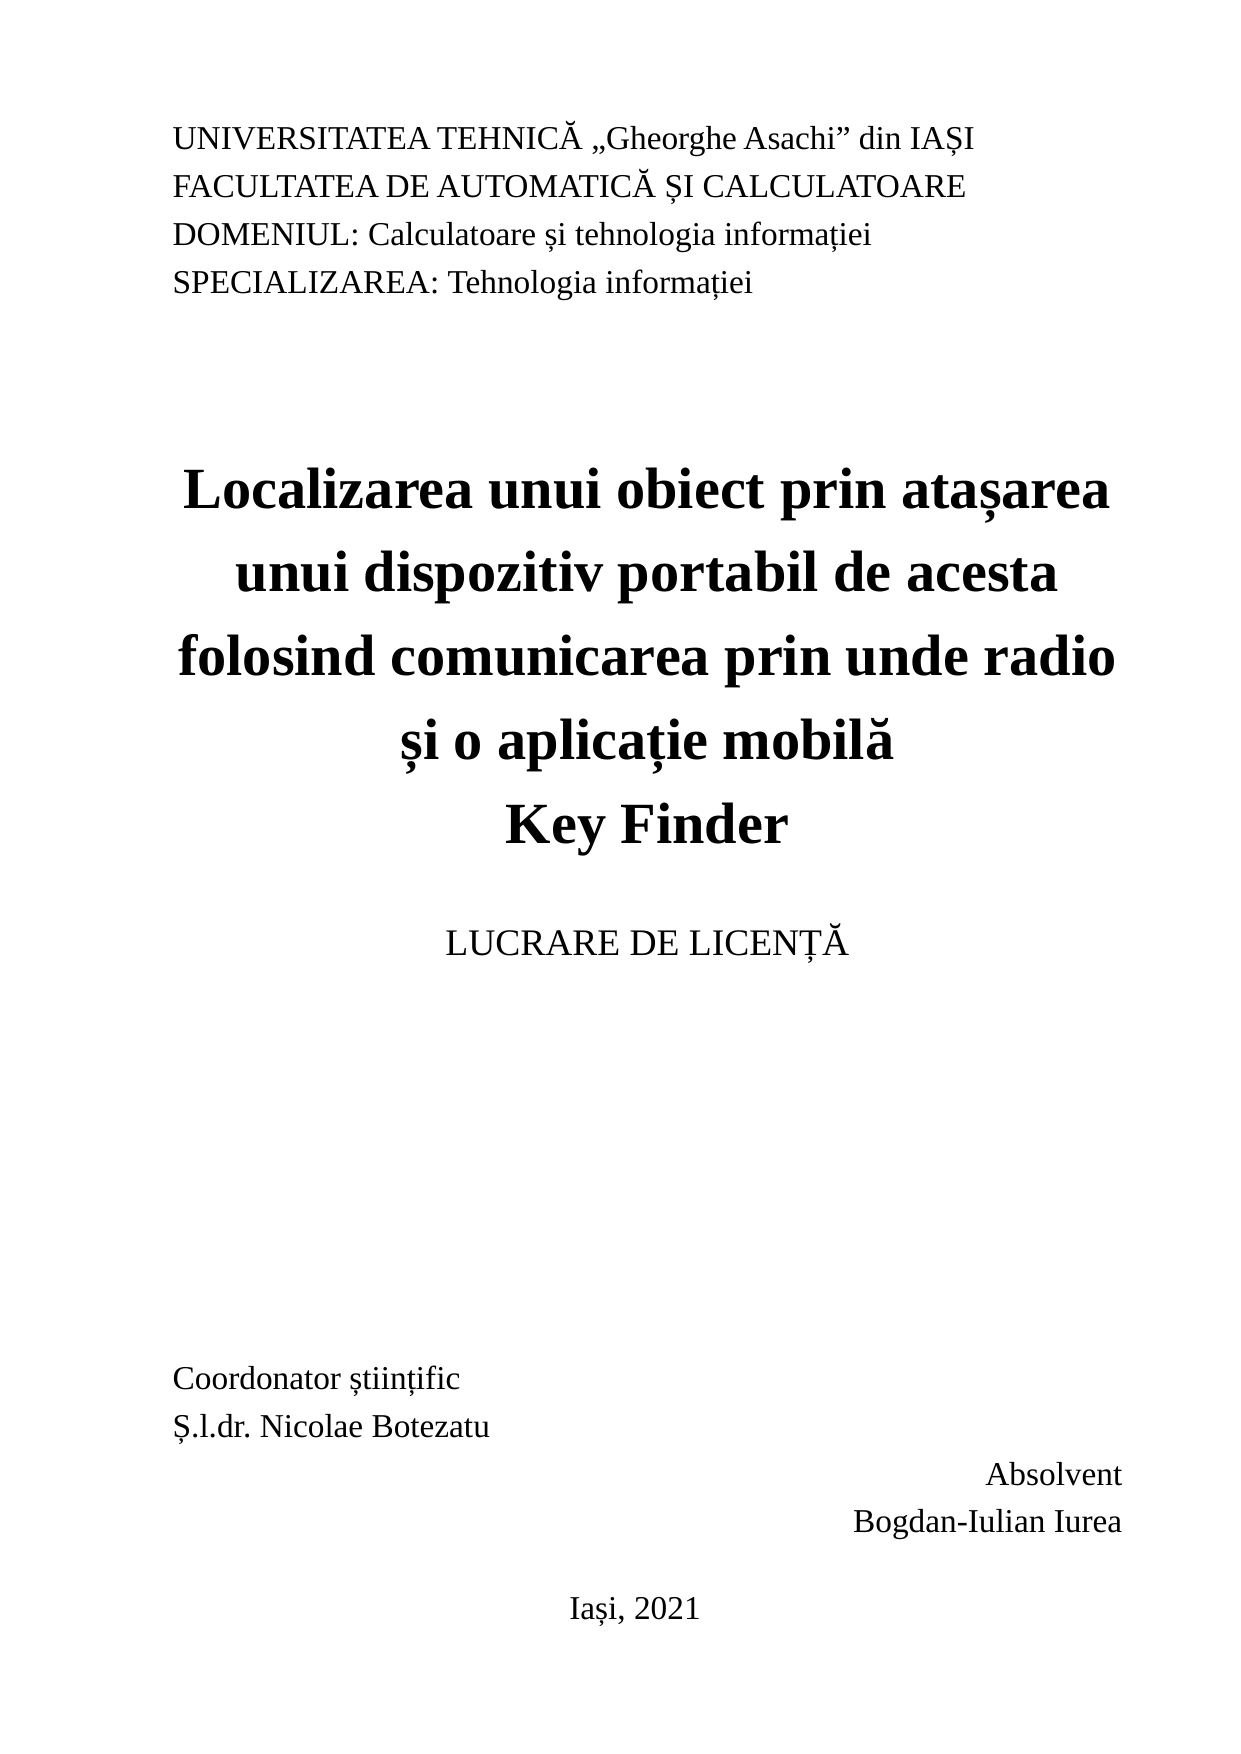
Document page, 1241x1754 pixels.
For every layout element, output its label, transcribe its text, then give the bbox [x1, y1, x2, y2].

text DOMENIUL: Calculatoare și tehnologia informației [172, 214, 1122, 252]
text Key Finder [172, 789, 1122, 856]
text Localizarea unui obiect prin atașarea unui dispozitiv portabil de acesta folosind comunicarea prin unde radio și o aplicație mobilă [172, 453, 1122, 772]
text SPECIALIZAREA: Tehnologia informației [172, 262, 1122, 300]
text LUCRARE DE LICENȚĂ [172, 921, 1122, 964]
text UNIVERSITATEA TEHNICĂ „Gheorghe Asachi” din IAȘI [172, 118, 1122, 156]
text FACULTATEA DE AUTOMATICĂ ȘI CALCULATOARE [172, 166, 1122, 204]
text Bogdan-Iulian Iurea [172, 1502, 1122, 1540]
text Coordonator științific [172, 1358, 1122, 1396]
text Ș.l.dr. Nicolae Botezatu [172, 1406, 1122, 1444]
text Absolvent [172, 1454, 1122, 1492]
